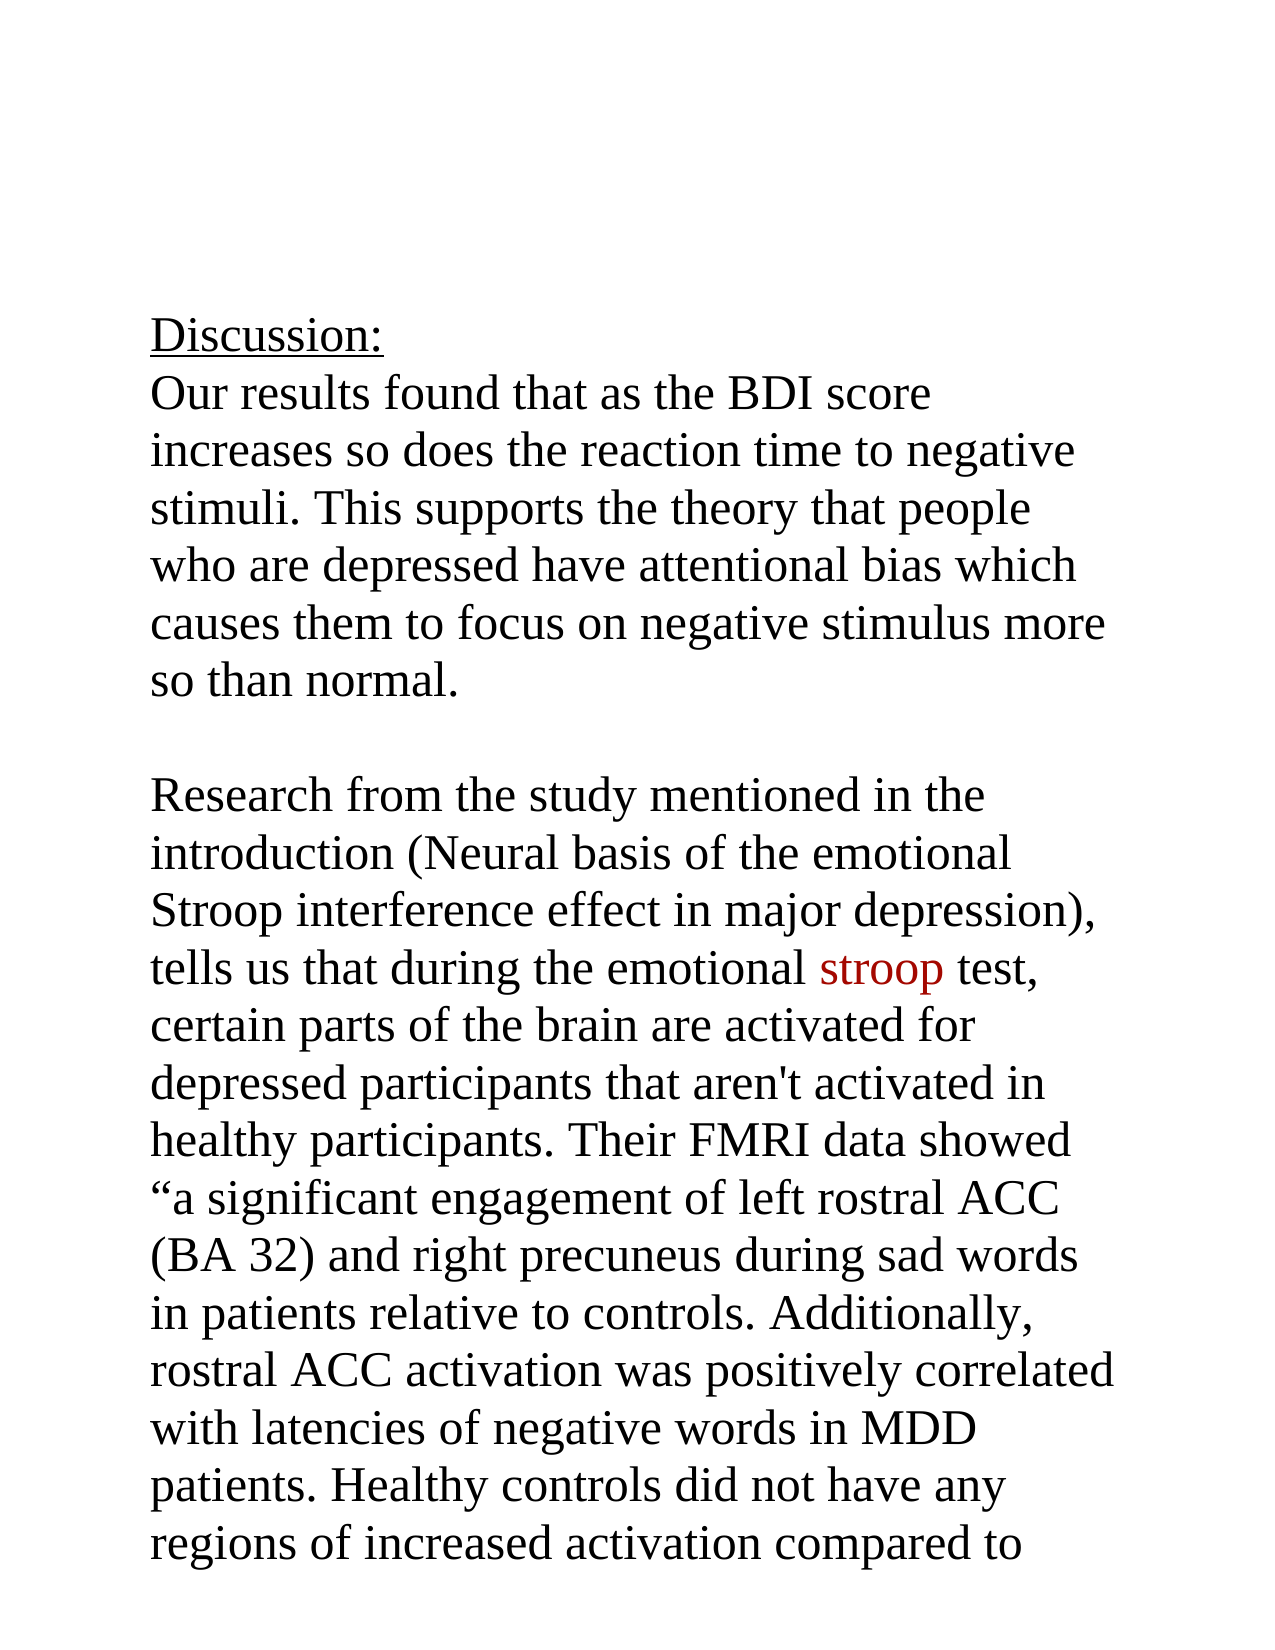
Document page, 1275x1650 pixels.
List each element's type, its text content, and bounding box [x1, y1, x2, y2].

text Research from the study mentioned in the introduction (Neural basis of the emotional Stroop interference effect in major depression), tells us that during the emotional stroop test, certain parts of the brain are activated for depressed participants that aren't activated in healthy participants. Their FMRI data showed “a significant engagement of left rostral ACC (BA 32) and right precuneus during sad words in patients relative to controls. Additionally, rostral ACC activation was positively correlated with latencies of negative words in MDD patients. Healthy controls did not have any regions of increased activation compared to [150, 765, 1125, 1570]
text Our results found that as the BDI score increases so does the reaction time to negative stimuli. This supports the theory that people who are depressed have attentional bias which causes them to focus on negative stimulus more so than normal. [150, 362, 1125, 707]
text Discussion: [150, 305, 1125, 362]
